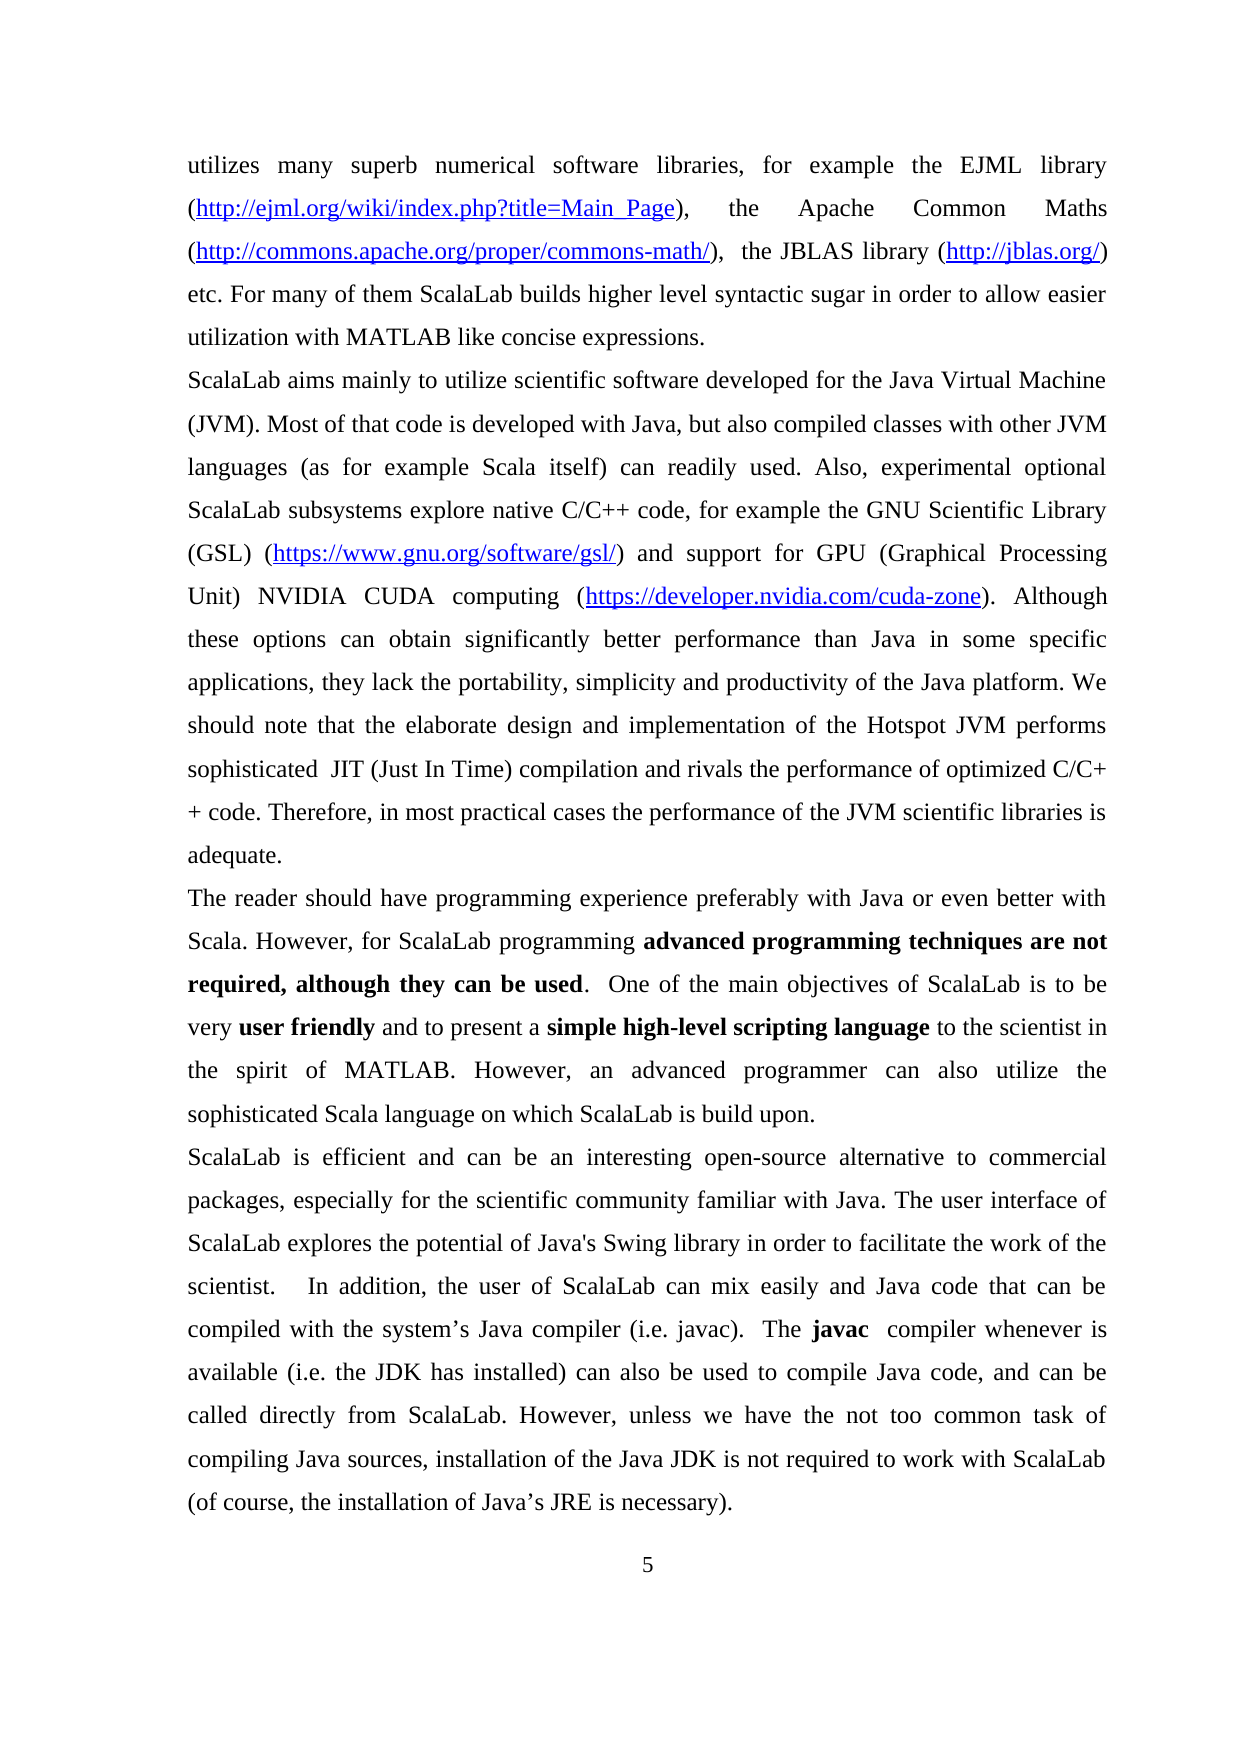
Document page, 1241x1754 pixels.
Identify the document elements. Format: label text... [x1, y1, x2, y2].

text ScalaLab is efficient and can be an interesting open-source alternative to commercial packages, especially for the scientific community familiar with Java. The user interface of ScalaLab explores the potential of Java's Swing library in order to facilitate the work of the scientist. In addition, the user of ScalaLab can mix easily and Java code that can be compiled with the system’s Java compiler (i.e. javac). The javac compiler whenever is available (i.e. the JDK has installed) can also be used to compile Java code, and can be called directly from ScalaLab. However, unless we have the not too common task of compiling Java sources, installation of the Java JDK is not required to work with ScalaLab (of course, the installation of Java’s JRE is necessary). [187, 1142, 1108, 1516]
text utilizes many superb numerical software libraries, for example the EJML library (http://ejml.org/wiki/index.php?title=Main_Page), the Apache Common Maths (http://commons.apache.org/proper/commons-math/), the JBLAS library (http://jblas.org/) etc. For many of them ScalaLab builds higher level syntactic sugar in order to allow easier utilization with MATLAB like concise expressions. [187, 150, 1108, 351]
text ScalaLab aims mainly to utilize scientific software developed for the Java Virtual Machine (JVM). Most of that code is developed with Java, but also compiled classes with other JVM languages (as for example Scala itself) can readily used. Also, experimental optional ScalaLab subsystems explore native C/C++ code, for example the GNU Scientific Library (GSL) (https://www.gnu.org/software/gsl/) and support for GPU (Graphical Processing Unit) NVIDIA CUDA computing (https://developer.nvidia.com/cuda-zone). Although these options can obtain significantly better performance than Java in some specific applications, they lack the portability, simplicity and productivity of the Java platform. We should note that the elaborate design and implementation of the Hotspot JVM performs sophisticated JIT (Just In Time) compilation and rivals the performance of optimized C/C++ code. Therefore, in most practical cases the performance of the JVM scientific libraries is adequate. [187, 366, 1108, 869]
text The reader should have programming experience preferably with Java or even better with Scala. However, for ScalaLab programming advanced programming techniques are not required, although they can be used. One of the main objectives of ScalaLab is to be very user friendly and to present a simple high-level scripting language to the scientist in the spirit of MATLAB. However, an advanced programmer can also utilize the sophisticated Scala language on which ScalaLab is build upon. [187, 883, 1108, 1127]
